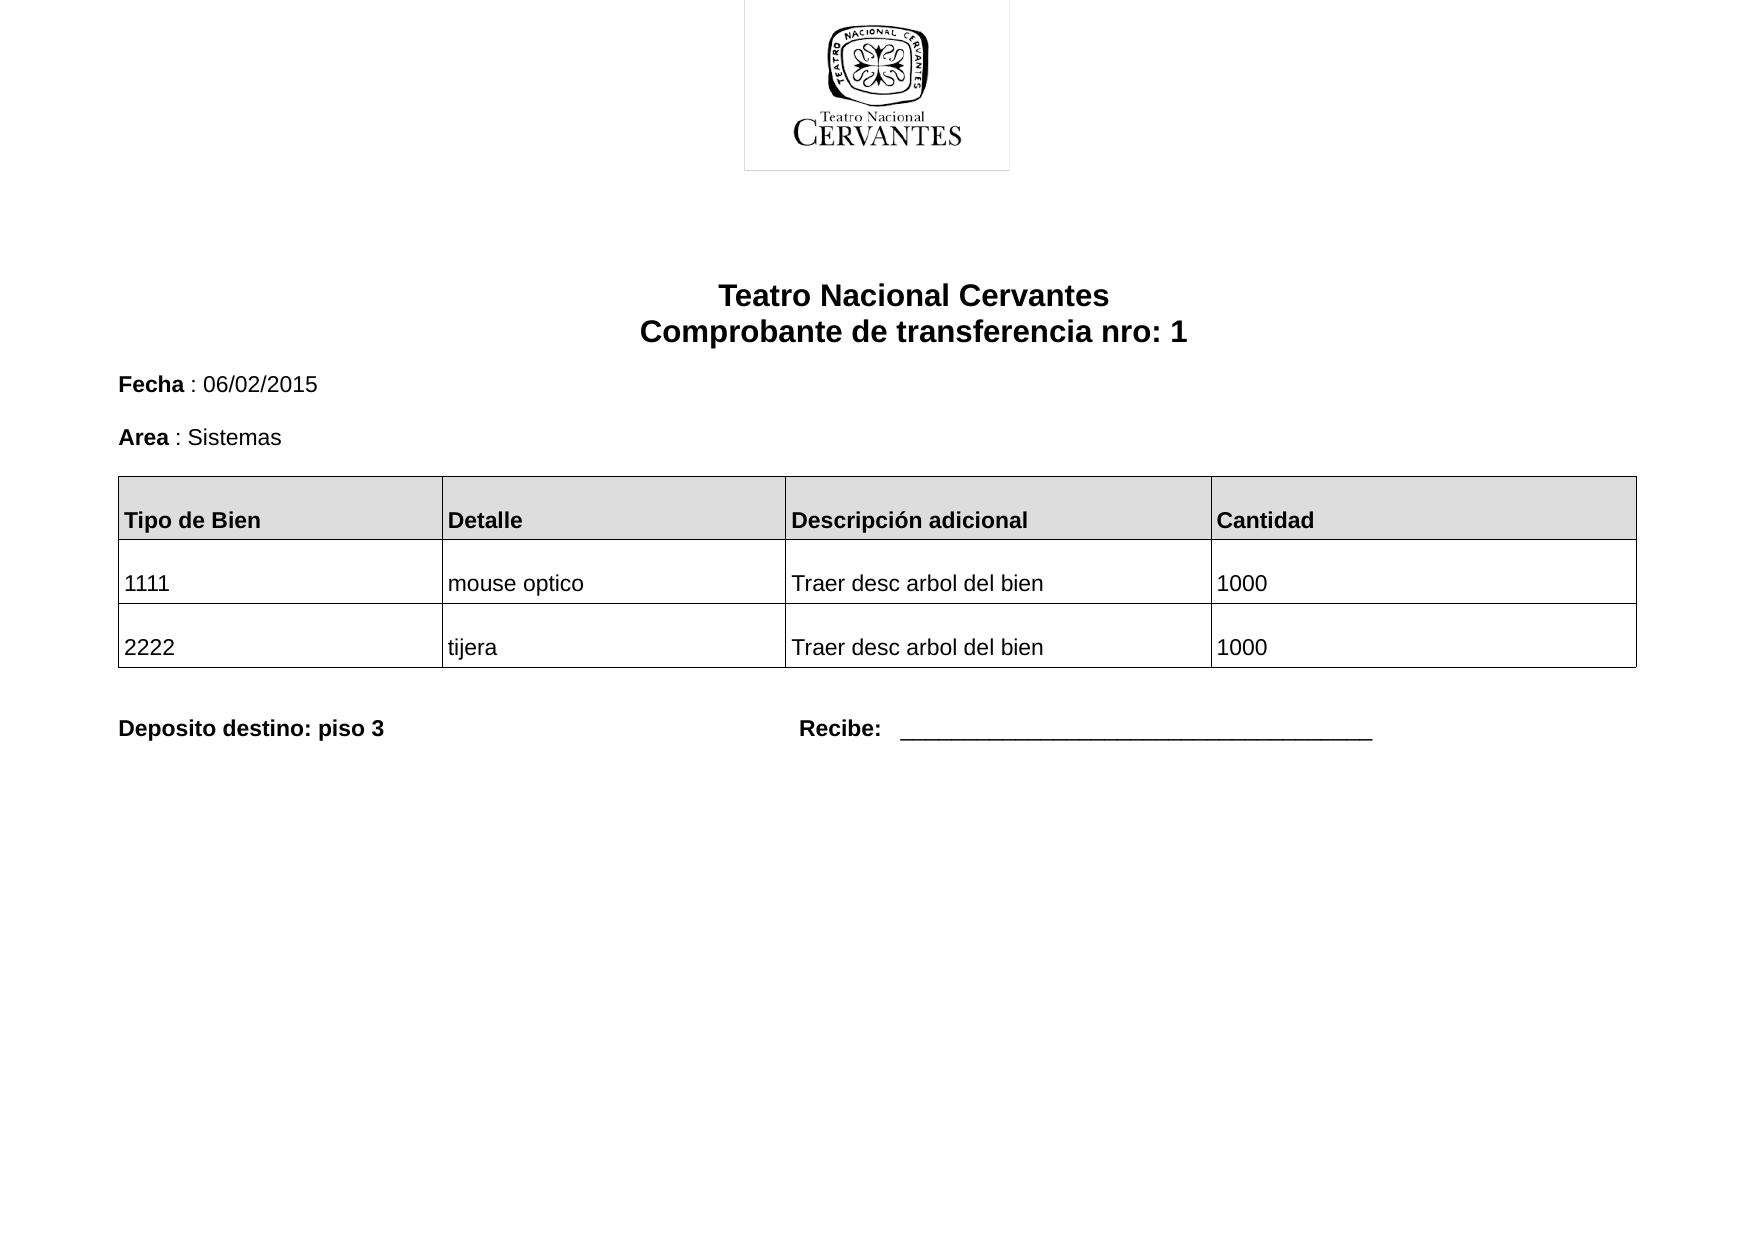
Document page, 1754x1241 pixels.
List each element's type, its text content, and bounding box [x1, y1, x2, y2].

table_header Descripción adicional [786, 477, 1211, 539]
table_header Tipo de Bien [119, 477, 442, 539]
table_cell 2222 [119, 604, 442, 667]
table_cell 1111 [119, 540, 442, 603]
table_cell 1000 [1212, 540, 1636, 603]
table_header Cantidad [1212, 477, 1636, 539]
table_cell 1000 [1212, 604, 1636, 667]
picture [744, 0, 1010, 171]
text Comprobante de transferencia nro: 1 [118, 313, 1636, 349]
table_cell Traer desc arbol del bien [786, 604, 1211, 667]
text Teatro Nacional Cervantes [118, 277, 1636, 313]
text Area : Sistemas [118, 423, 1636, 450]
table_header Detalle [443, 477, 785, 539]
table_cell tijera [443, 604, 785, 667]
table_cell Traer desc arbol del bien [786, 540, 1211, 603]
text Fecha : 06/02/2015 [118, 371, 1636, 397]
table_cell mouse optico [443, 540, 785, 603]
text Deposito destino: piso 3 Recibe: _____________________________________ [118, 715, 1636, 741]
